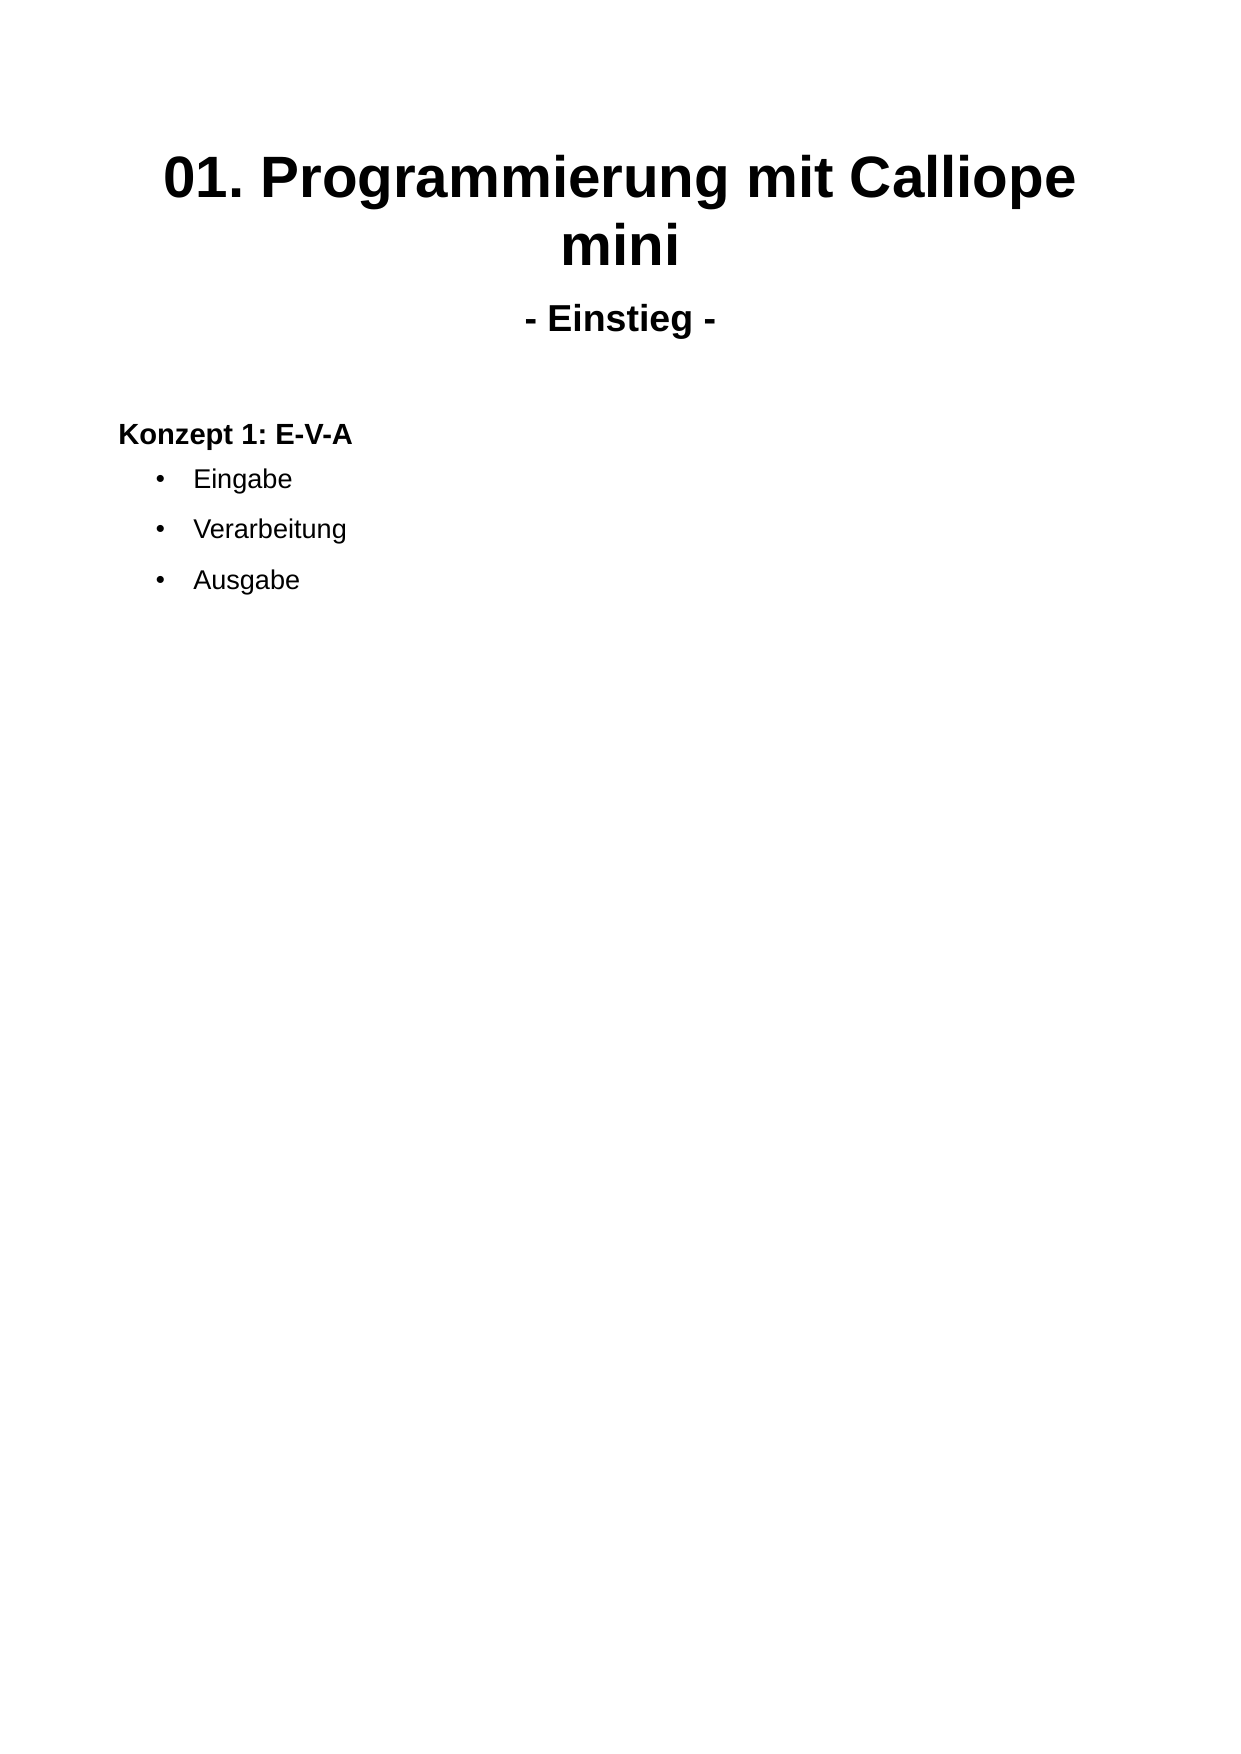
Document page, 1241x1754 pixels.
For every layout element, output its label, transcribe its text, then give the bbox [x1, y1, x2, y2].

list Verarbeitung [156, 513, 1122, 545]
list Ausgabe [156, 564, 1122, 595]
list Eingabe [156, 463, 1122, 494]
subtitle Konzept 1: E-V-A [118, 417, 1122, 450]
subtitle - Einstieg - [118, 296, 1122, 339]
title 01. Programmierung mit Calliope mini [118, 143, 1122, 277]
